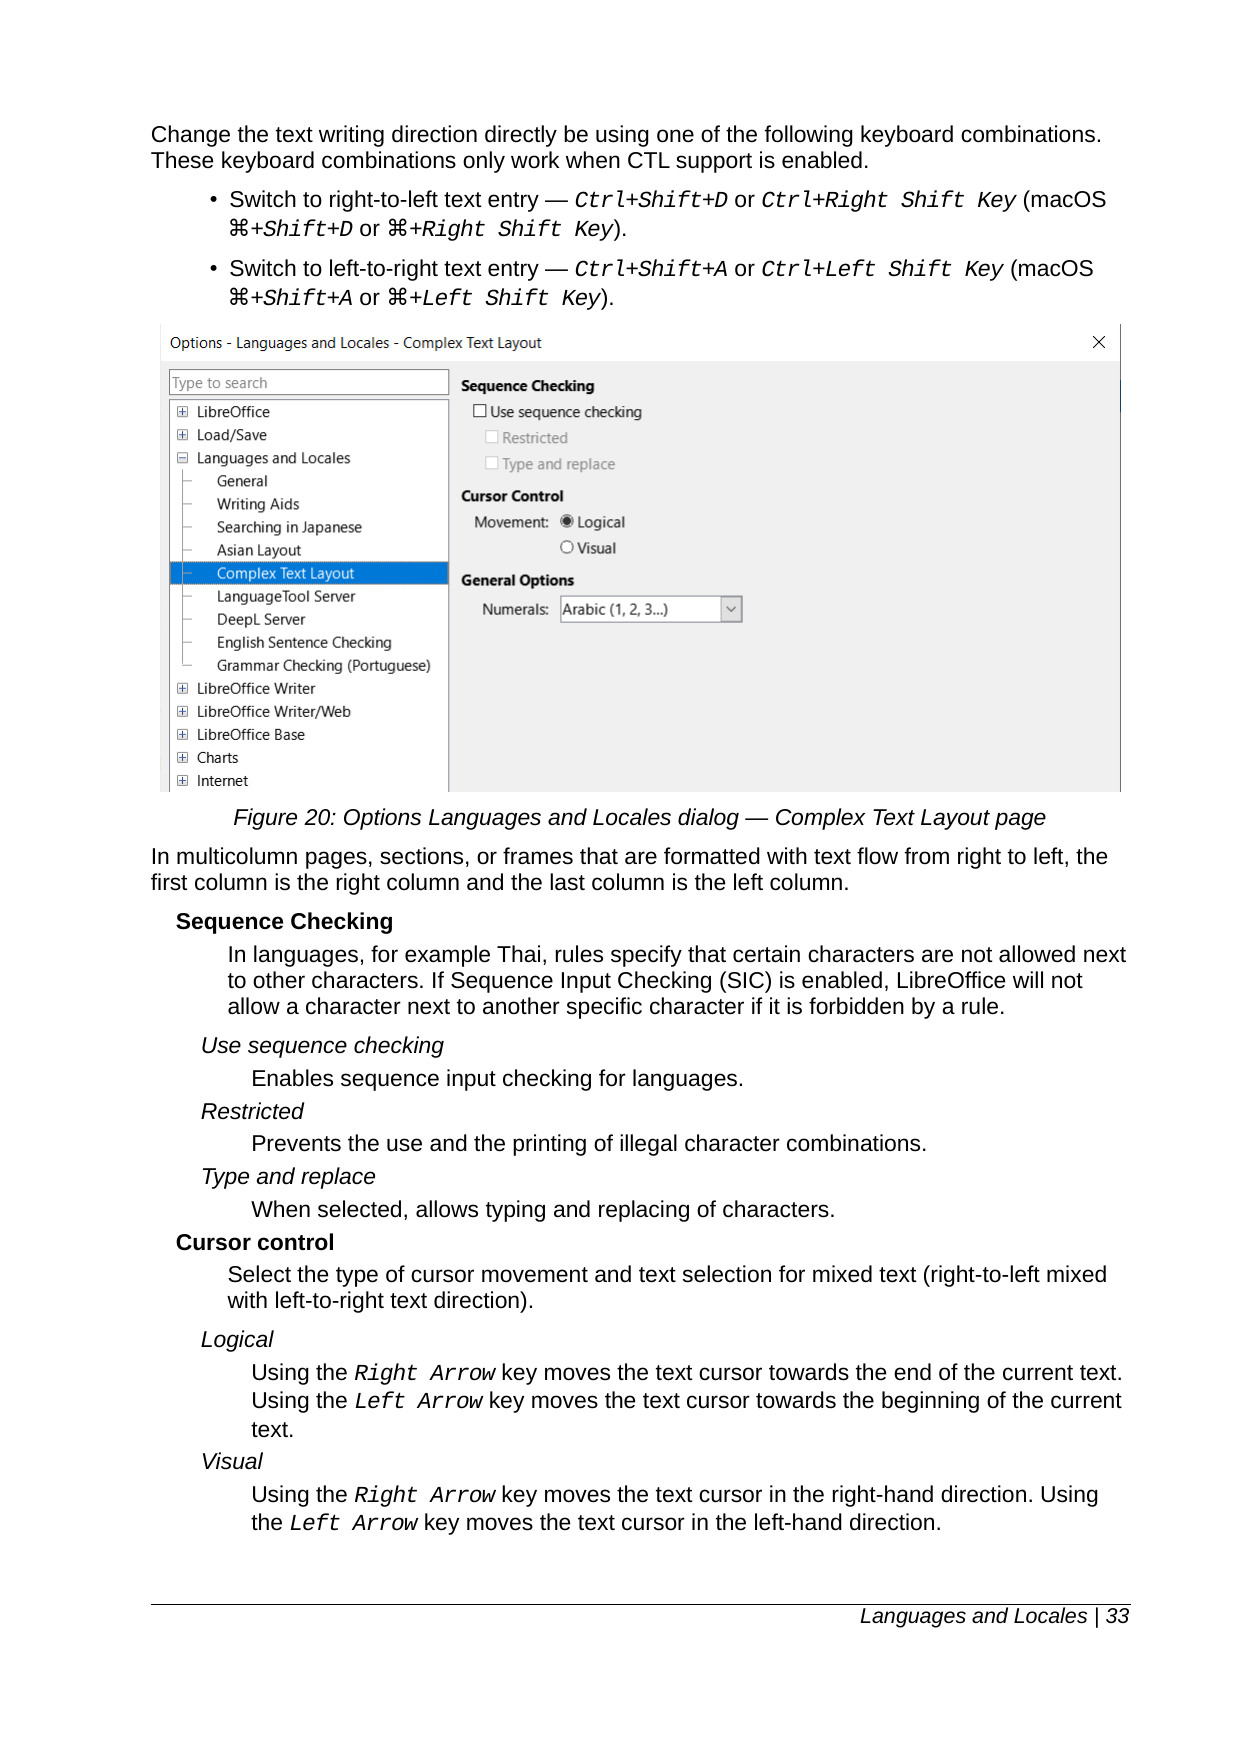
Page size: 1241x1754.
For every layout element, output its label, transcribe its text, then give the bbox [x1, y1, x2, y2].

picture [160, 324, 1121, 792]
text Cursor control [176, 1228, 1131, 1255]
text Select the type of cursor movement and text selection for mixed text (right-to-left mixed with left-to-right text direction). [227, 1261, 1131, 1314]
text Sequence Checking [176, 908, 1131, 934]
text Type and replace [201, 1163, 1131, 1189]
text Figure 20: Options Languages and Locales dialog — Complex Text Layout page [161, 804, 1121, 830]
list In multicolumn pages, sections, or frames that are formatted with text flow from right to left, the first column is the right column and the last column is the left column. [151, 843, 1131, 896]
text Using the Right Arrow key moves the text cursor in the right-hand direction. Using the Left Arrow key moves the text cursor in the left-hand direction. [251, 1481, 1131, 1538]
text Using the Right Arrow key moves the text cursor towards the end of the current text. Using the Left Arrow key moves the text cursor towards the beginning of the current text. [251, 1359, 1131, 1442]
text Restricted [201, 1098, 1131, 1124]
text Prevents the use and the printing of illegal character combinations. [251, 1130, 1131, 1157]
text In languages, for example Thai, rules specify that certain characters are not allowed next to other characters. If Sequence Input Checking (SIC) is enabled, LibreOffice will not allow a character next to another specific character if it is forbidden by a rule. [227, 941, 1131, 1020]
text Visual [201, 1448, 1131, 1475]
list Switch to right-to-left text entry — Ctrl+Shift+D or Ctrl+Right Shift Key (macOS ⌘+Shift+D or ⌘+Right Shift Key). [209, 186, 1131, 243]
text Logical [201, 1326, 1131, 1353]
list Change the text writing direction directly be using one of the following keyboard combinations. These keyboard combinations only work when CTL support is enabled. [151, 121, 1131, 174]
list Switch to left-to-right text entry — Ctrl+Shift+A or Ctrl+Left Shift Key (macOS ⌘+Shift+A or ⌘+Left Shift Key). [209, 255, 1131, 312]
text Use sequence checking [201, 1032, 1131, 1058]
text When selected, allows typing and replacing of characters. [251, 1196, 1131, 1222]
text Enables sequence input checking for languages. [251, 1065, 1131, 1091]
